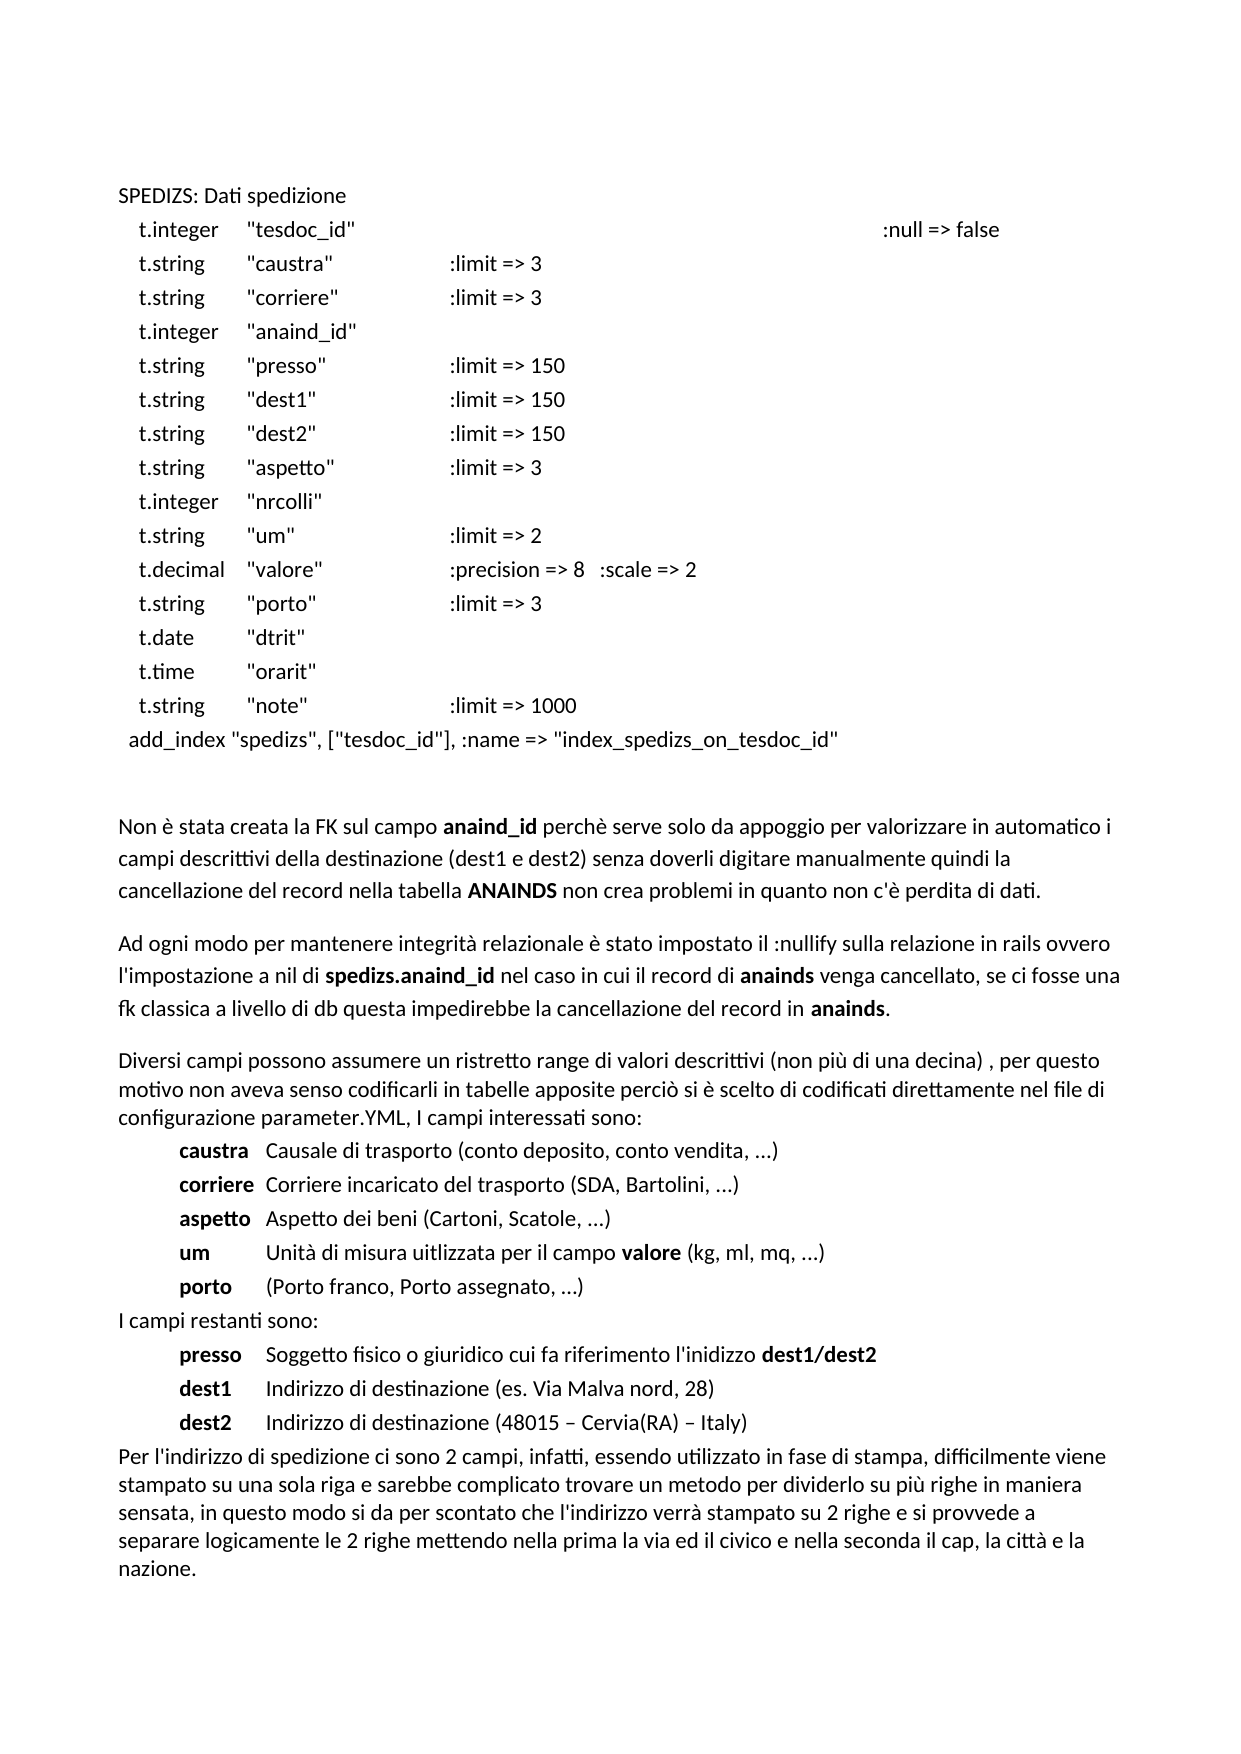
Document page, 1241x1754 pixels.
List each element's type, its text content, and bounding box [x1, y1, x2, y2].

text t.time "orarit" [118, 657, 1122, 685]
text aspetto Aspetto dei beni (Cartoni, Scatole, ...) [118, 1204, 1122, 1233]
text t.integer "tesdoc_id" :null => false [118, 216, 1122, 243]
text dest2 Indirizzo di destinazione (48015 – Cervia(RA) – Italy) [118, 1408, 1122, 1436]
text SPEDIZS: Dati spedizione [118, 182, 1122, 209]
text dest1 Indirizzo di destinazione (es. Via Malva nord, 28) [118, 1374, 1122, 1402]
text presso Soggetto fisico o giuridico cui fa riferimento l'inidizzo dest1/dest2 [118, 1340, 1122, 1368]
text t.string "um" :limit => 2 [118, 521, 1122, 549]
text t.string "caustra" :limit => 3 [118, 249, 1122, 277]
text Diversi campi possono assumere un ristretto range di valori descrittivi (non più di una decina) , per questo motivo non aveva senso codificarli in tabelle apposite perciò si è scelto di codificati direttamente nel file di configurazione parameter.YML, I campi interessati sono: [118, 1047, 1122, 1131]
text t.string "porto" :limit => 3 [118, 589, 1122, 617]
text porto (Porto franco, Porto assegnato, …) [118, 1272, 1122, 1301]
text t.string "dest1" :limit => 150 [118, 385, 1122, 413]
text I campi restanti sono: [118, 1306, 1122, 1334]
text Per l'indirizzo di spedizione ci sono 2 campi, infatti, essendo utilizzato in fase di stampa, difficilmente viene stampato su una sola riga e sarebbe complicato trovare un metodo per dividerlo su più righe in maniera sensata, in questo modo si da per scontato che l'indirizzo verrà stampato su 2 righe e si provvede a separare logicamente le 2 righe mettendo nella prima la via ed il civico e nella seconda il cap, la città e la nazione. [118, 1442, 1122, 1582]
text Non è stata creata la FK sul campo anaind_id perchè serve solo da appoggio per valorizzare in automatico i campi descrittivi della destinazione (dest1 e dest2) senza doverli digitare manualmente quindi la cancellazione del record nella tabella ANAINDS non crea problemi in quanto non c'è perdita di dati. [118, 812, 1122, 904]
text caustra Causale di trasporto (conto deposito, conto vendita, ...) [118, 1137, 1122, 1165]
text t.string "corriere" :limit => 3 [118, 283, 1122, 311]
text t.decimal "valore" :precision => 8 :scale => 2 [118, 555, 1122, 583]
text t.string "presso" :limit => 150 [118, 351, 1122, 379]
text t.string "aspetto" :limit => 3 [118, 453, 1122, 481]
text um Unità di misura uitlizzata per il campo valore (kg, ml, mq, ...) [118, 1238, 1122, 1267]
text t.string "note" :limit => 1000 [118, 691, 1122, 719]
text Ad ogni modo per mantenere integrità relazionale è stato impostato il :nullify sulla relazione in rails ovvero l'impostazione a nil di spedizs.anaind_id nel caso in cui il record di anainds venga cancellato, se ci fosse una fk classica a livello di db questa impedirebbe la cancellazione del record in anainds. [118, 929, 1122, 1022]
text corriere Corriere incaricato del trasporto (SDA, Bartolini, ...) [118, 1171, 1122, 1199]
text add_index "spedizs", ["tesdoc_id"], :name => "index_spedizs_on_tesdoc_id" [118, 725, 1122, 753]
text t.integer "anaind_id" [118, 317, 1122, 345]
text t.string "dest2" :limit => 150 [118, 419, 1122, 447]
text t.date "dtrit" [118, 623, 1122, 651]
text t.integer "nrcolli" [118, 487, 1122, 515]
